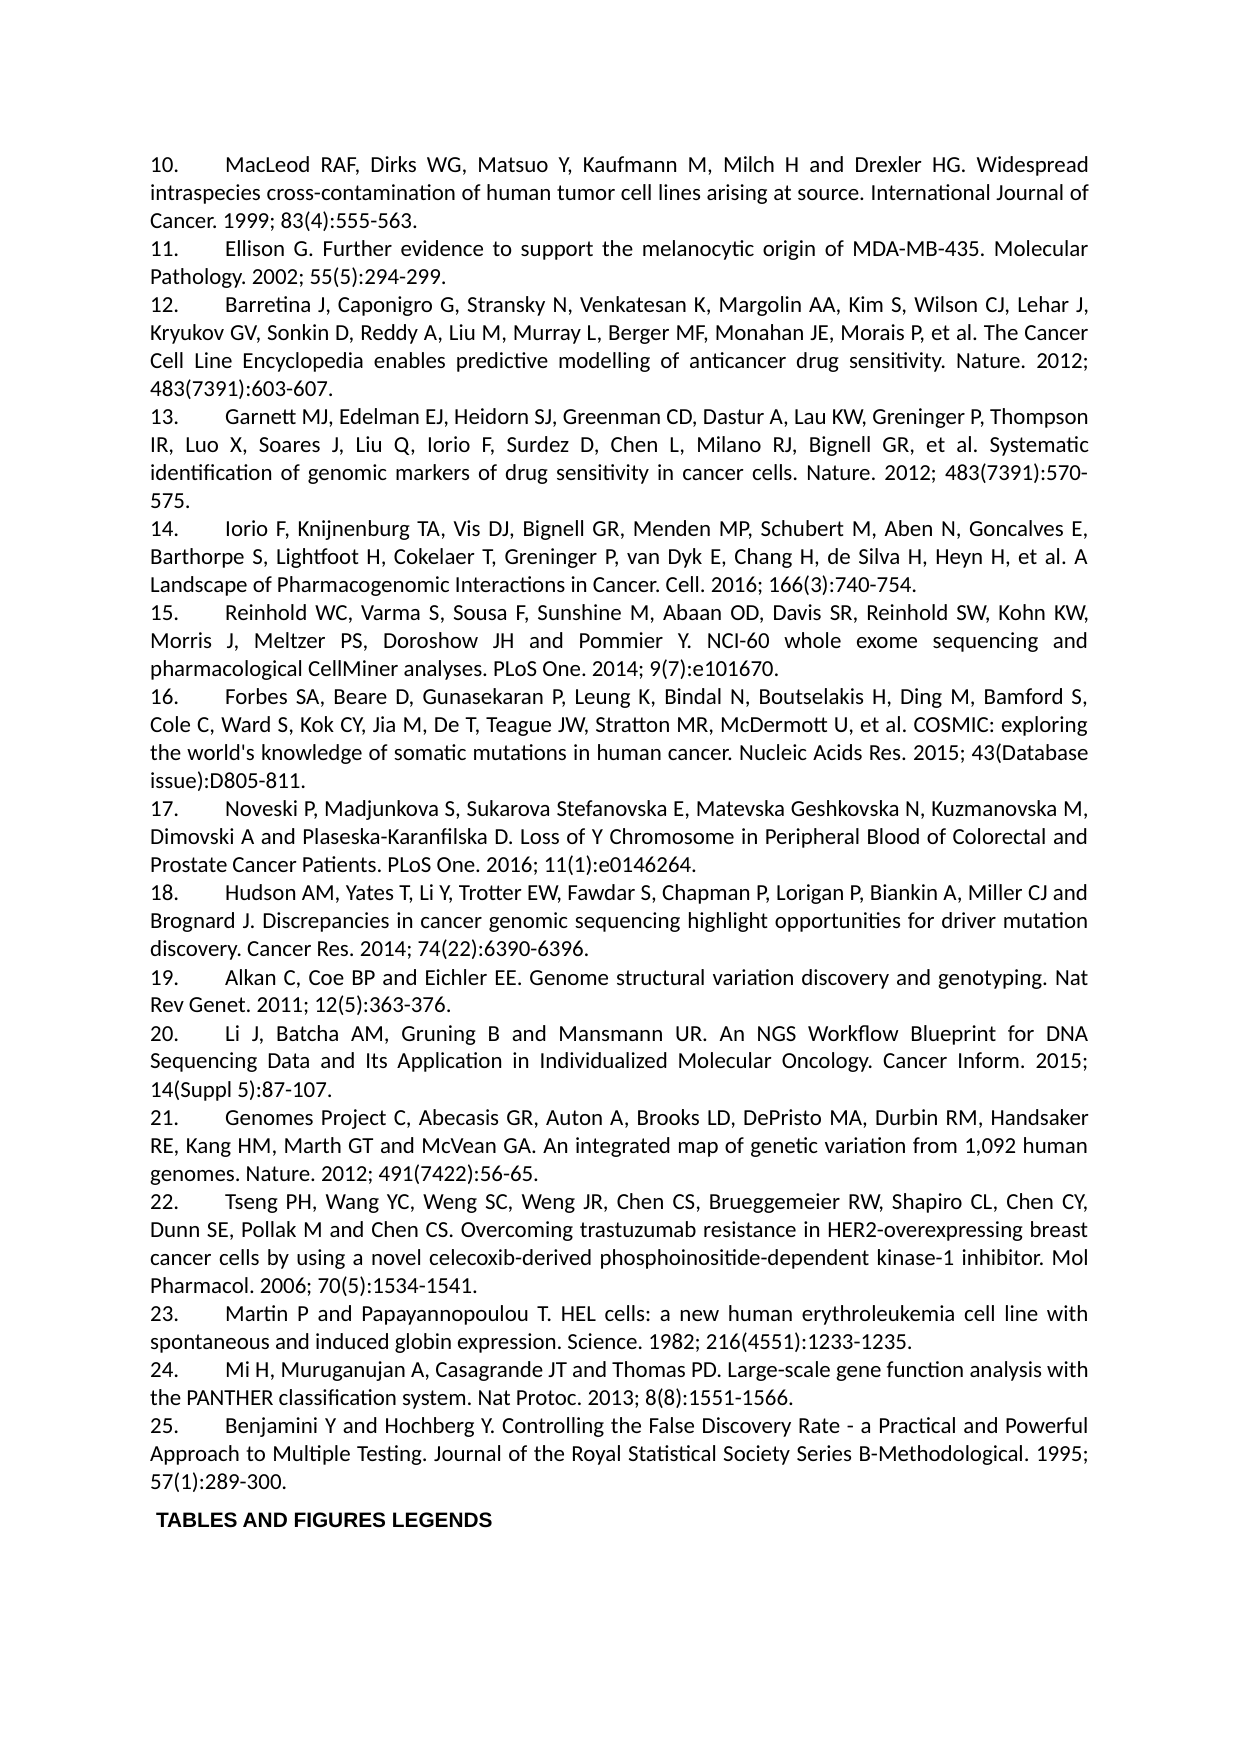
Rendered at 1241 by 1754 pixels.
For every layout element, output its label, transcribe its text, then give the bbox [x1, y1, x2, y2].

text 12. Barretina J, Caponigro G, Stransky N, Venkatesan K, Margolin AA, Kim S, Wilson CJ, Lehar J, Kryukov GV, Sonkin D, Reddy A, Liu M, Murray L, Berger MF, Monahan JE, Morais P, et al. The Cancer Cell Line Encyclopedia enables predictive modelling of anticancer drug sensitivity. Nature. 2012; 483(7391):603-607. [150, 290, 1090, 402]
text 10. MacLeod RAF, Dirks WG, Matsuo Y, Kaufmann M, Milch H and Drexler HG. Widespread intraspecies cross-contamination of human tumor cell lines arising at source. International Journal of Cancer. 1999; 83(4):555-563. [150, 150, 1090, 234]
text 21. Genomes Project C, Abecasis GR, Auton A, Brooks LD, DePristo MA, Durbin RM, Handsaker RE, Kang HM, Marth GT and McVean GA. An integrated map of genetic variation from 1,092 human genomes. Nature. 2012; 491(7422):56-65. [150, 1103, 1090, 1187]
text 16. Forbes SA, Beare D, Gunasekaran P, Leung K, Bindal N, Boutselakis H, Ding M, Bamford S, Cole C, Ward S, Kok CY, Jia M, De T, Teague JW, Stratton MR, McDermott U, et al. COSMIC: exploring the world's knowledge of somatic mutations in human cancer. Nucleic Acids Res. 2015; 43(Database issue):D805-811. [150, 682, 1090, 794]
text 14. Iorio F, Knijnenburg TA, Vis DJ, Bignell GR, Menden MP, Schubert M, Aben N, Goncalves E, Barthorpe S, Lightfoot H, Cokelaer T, Greninger P, van Dyk E, Chang H, de Silva H, Heyn H, et al. A Landscape of Pharmacogenomic Interactions in Cancer. Cell. 2016; 166(3):740-754. [150, 514, 1090, 598]
text 23. Martin P and Papayannopoulou T. HEL cells: a new human erythroleukemia cell line with spontaneous and induced globin expression. Science. 1982; 216(4551):1233-1235. [150, 1299, 1090, 1355]
text 20. Li J, Batcha AM, Gruning B and Mansmann UR. An NGS Workflow Blueprint for DNA Sequencing Data and Its Application in Individualized Molecular Oncology. Cancer Inform. 2015; 14(Suppl 5):87-107. [150, 1019, 1090, 1103]
text 25. Benjamini Y and Hochberg Y. Controlling the False Discovery Rate - a Practical and Powerful Approach to Multiple Testing. Journal of the Royal Statistical Society Series B-Methodological. 1995; 57(1):289-300. [150, 1411, 1090, 1495]
text 24. Mi H, Muruganujan A, Casagrande JT and Thomas PD. Large-scale gene function analysis with the PANTHER classification system. Nat Protoc. 2013; 8(8):1551-1566. [150, 1355, 1090, 1411]
text 11. Ellison G. Further evidence to support the melanocytic origin of MDA-MB-435. Molecular Pathology. 2002; 55(5):294-299. [150, 234, 1090, 290]
text 22. Tseng PH, Wang YC, Weng SC, Weng JR, Chen CS, Brueggemeier RW, Shapiro CL, Chen CY, Dunn SE, Pollak M and Chen CS. Overcoming trastuzumab resistance in HER2-overexpressing breast cancer cells by using a novel celecoxib-derived phosphoinositide-dependent kinase-1 inhibitor. Mol Pharmacol. 2006; 70(5):1534-1541. [150, 1187, 1090, 1299]
text 18. Hudson AM, Yates T, Li Y, Trotter EW, Fawdar S, Chapman P, Lorigan P, Biankin A, Miller CJ and Brognard J. Discrepancies in cancer genomic sequencing highlight opportunities for driver mutation discovery. Cancer Res. 2014; 74(22):6390-6396. [150, 878, 1090, 963]
text 13. Garnett MJ, Edelman EJ, Heidorn SJ, Greenman CD, Dastur A, Lau KW, Greninger P, Thompson IR, Luo X, Soares J, Liu Q, Iorio F, Surdez D, Chen L, Milano RJ, Bignell GR, et al. Systematic identification of genomic markers of drug sensitivity in cancer cells. Nature. 2012; 483(7391):570-575. [150, 402, 1090, 514]
text 17. Noveski P, Madjunkova S, Sukarova Stefanovska E, Matevska Geshkovska N, Kuzmanovska M, Dimovski A and Plaseska-Karanfilska D. Loss of Y Chromosome in Peripheral Blood of Colorectal and Prostate Cancer Patients. PLoS One. 2016; 11(1):e0146264. [150, 794, 1090, 878]
text 15. Reinhold WC, Varma S, Sousa F, Sunshine M, Abaan OD, Davis SR, Reinhold SW, Kohn KW, Morris J, Meltzer PS, Doroshow JH and Pommier Y. NCI-60 whole exome sequencing and pharmacological CellMiner analyses. PLoS One. 2014; 9(7):e101670. [150, 598, 1090, 682]
text TABLES AND FIGURES LEGENDS [150, 1507, 1090, 1531]
text 19. Alkan C, Coe BP and Eichler EE. Genome structural variation discovery and genotyping. Nat Rev Genet. 2011; 12(5):363-376. [150, 963, 1090, 1019]
